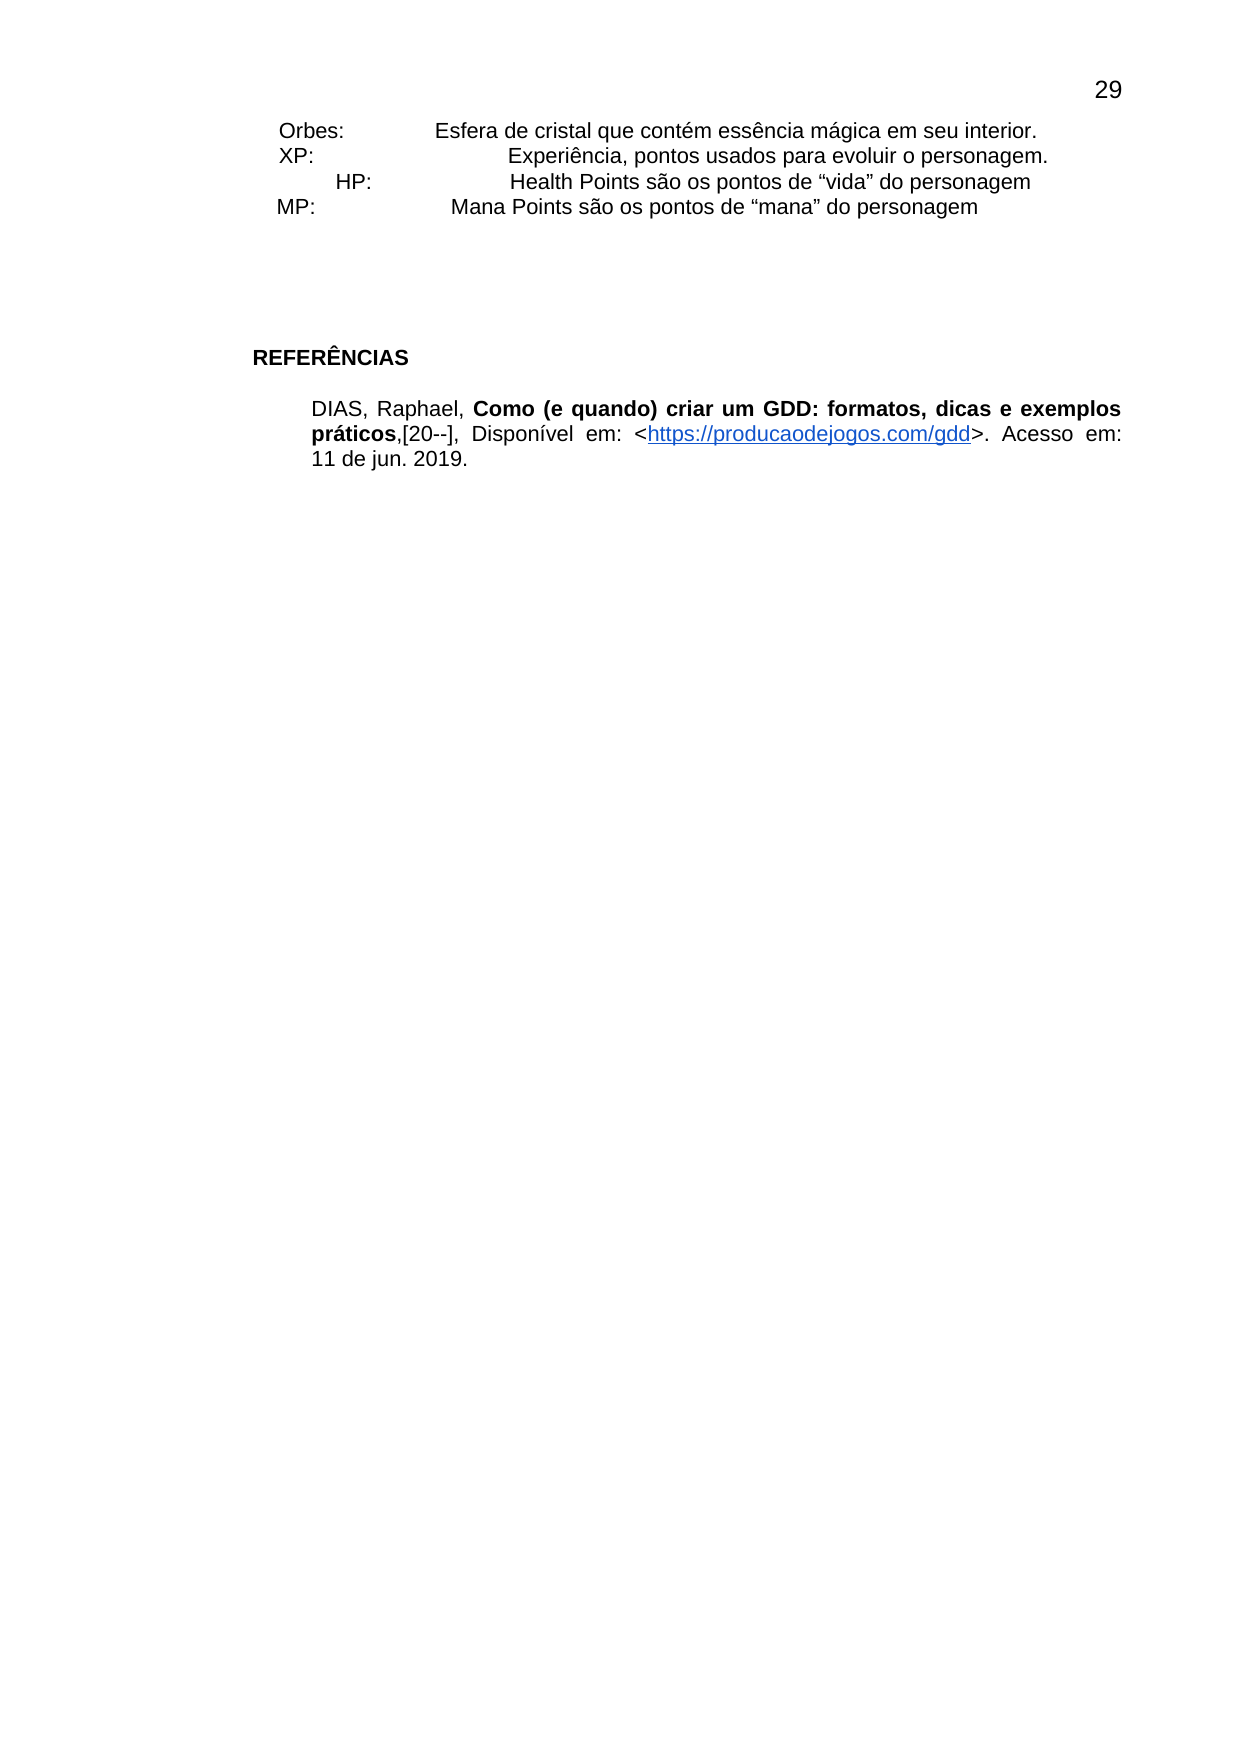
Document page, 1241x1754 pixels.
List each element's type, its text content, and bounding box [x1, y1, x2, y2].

text MP: Mana Points são os pontos de “mana” do personagem [177, 194, 1122, 219]
text Orbes: Esfera de cristal que contém essência mágica em seu interior. [236, 118, 1122, 143]
text REFERÊNCIAS [177, 345, 1122, 370]
text XP: Experiência, pontos usados para evoluir o personagem. [236, 143, 1122, 168]
text DIAS, Raphael, Como (e quando) criar um GDD: formatos, dicas e exemplos práticos,[20--], Disponível em: <https://producaodejogos.com/gdd>. Acesso em: 11 de jun. 2019. [311, 395, 1122, 471]
text HP: Health Points são os pontos de “vida” do personagem [236, 168, 1122, 194]
